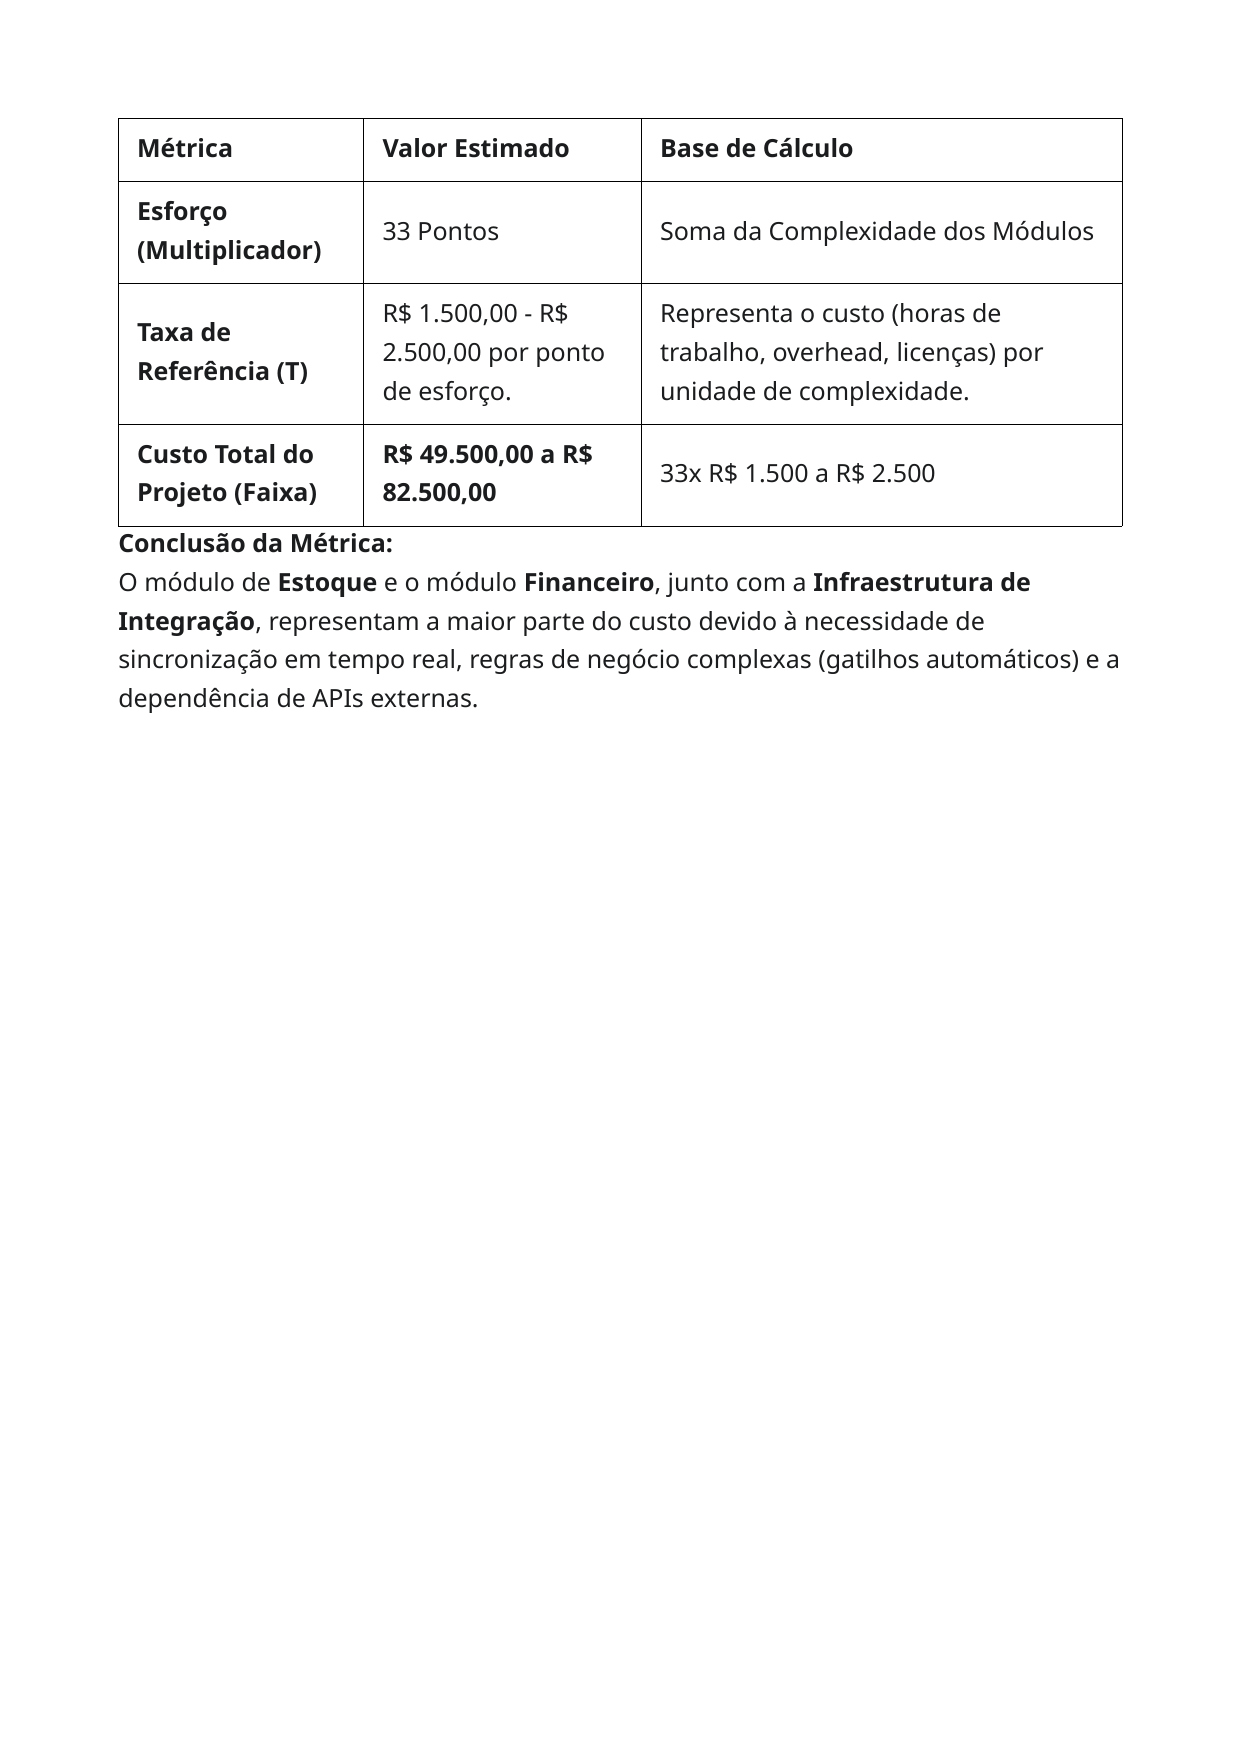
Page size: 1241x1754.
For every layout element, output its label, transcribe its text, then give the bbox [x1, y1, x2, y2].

table_cell R$ 1.500,00 - R$ 2.500,00 por ponto de esforço. [364, 284, 641, 424]
table_cell Custo Total do Projeto (Faixa) [119, 425, 363, 526]
text O módulo de Estoque e o módulo Financeiro, junto com a Infraestrutura de Integração, representam a maior parte do custo devido à necessidade de sincronização em tempo real, regras de negócio complexas (gatilhos automáticos) e a dependência de APIs externas. [118, 564, 1122, 715]
table_cell R$ 49.500,00 a R$ 82.500,00 [364, 425, 641, 526]
table_header Valor Estimado [364, 119, 641, 181]
text Conclusão da Métrica: [118, 527, 1122, 560]
table_cell Representa o custo (horas de trabalho, overhead, licenças) por unidade de complexidade. [642, 284, 1122, 424]
table_header Base de Cálculo [642, 119, 1122, 181]
table_cell Esforço (Multiplicador) [119, 182, 363, 283]
table_cell 33x R$ 1.500 a R$ 2.500 [642, 425, 1122, 526]
table_header Métrica [119, 119, 363, 181]
table_cell 33 Pontos [364, 182, 641, 283]
table_cell Taxa de Referência (T) [119, 284, 363, 424]
table_cell Soma da Complexidade dos Módulos [642, 182, 1122, 283]
